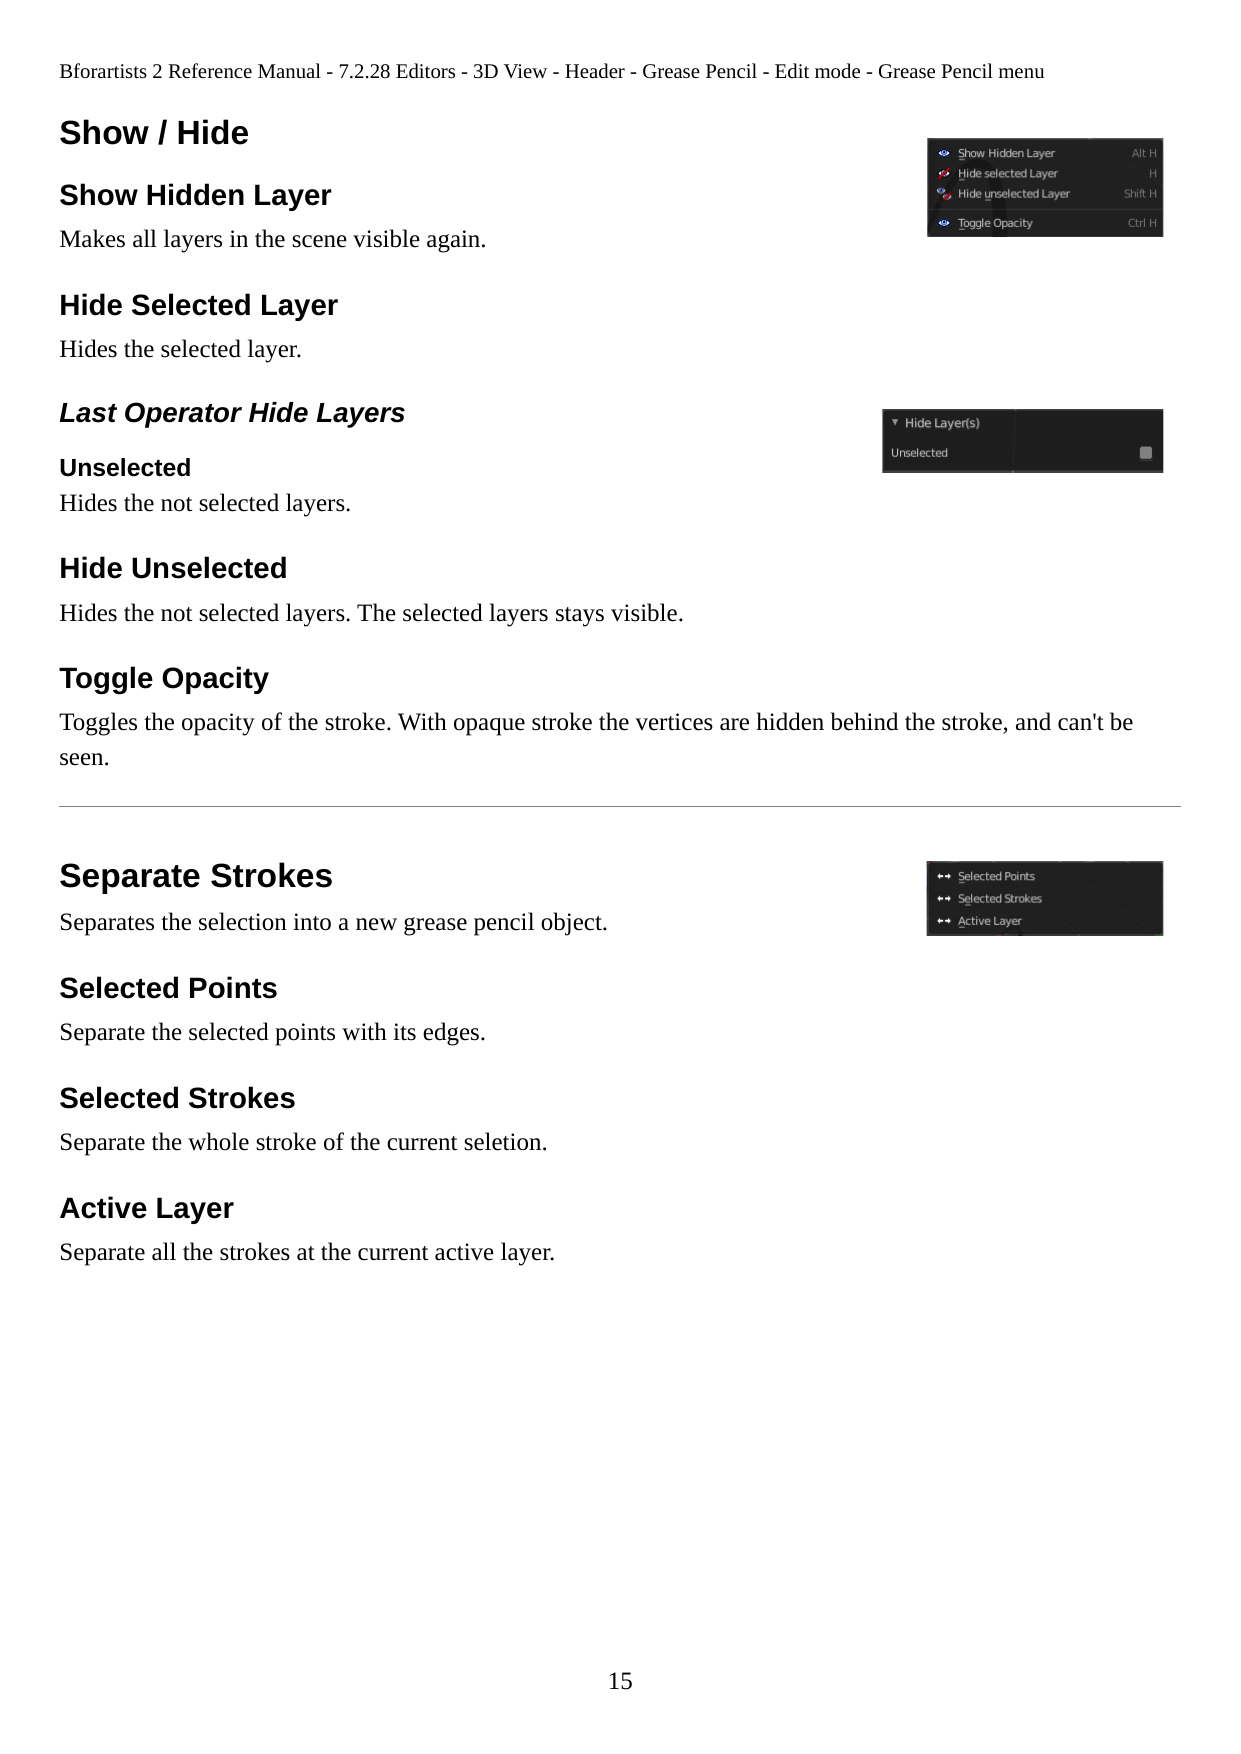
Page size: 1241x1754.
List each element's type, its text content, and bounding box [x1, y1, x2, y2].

subtitle Hide Selected Layer [59, 288, 1181, 322]
subtitle [1164, 178, 1181, 212]
text Hides the not selected layers. [59, 488, 1181, 516]
picture [882, 409, 1164, 473]
subtitle Show Hidden Layer [59, 178, 927, 212]
subtitle Show / Hide [59, 113, 1181, 151]
text Hides the selected layer. [59, 334, 1181, 363]
subtitle Unselected [59, 453, 1181, 481]
text Separate the selected points with its edges. [59, 1017, 1181, 1046]
picture [926, 861, 1164, 936]
text Makes all layers in the scene visible again. [59, 224, 1181, 253]
text Separate all the strokes at the current active layer. [59, 1237, 1181, 1266]
subtitle Last Operator Hide Layers [59, 396, 1181, 428]
text Separates the selection into a new grease pencil object. [59, 907, 926, 936]
subtitle Separate Strokes [59, 856, 1181, 895]
text Toggles the opacity of the stroke. With opaque stroke the vertices are hidden behind the stroke, and can't be seen. [59, 707, 1181, 771]
text Hides the not selected layers. The selected layers stays visible. [59, 598, 1181, 626]
subtitle Active Layer [59, 1191, 1181, 1224]
subtitle Selected Points [59, 971, 1181, 1004]
subtitle Hide Unselected [59, 551, 1181, 585]
subtitle Selected Strokes [59, 1081, 1181, 1114]
picture [927, 138, 1164, 237]
text Separate the whole stroke of the current seletion. [59, 1127, 1181, 1156]
subtitle Toggle Opacity [59, 661, 1181, 695]
